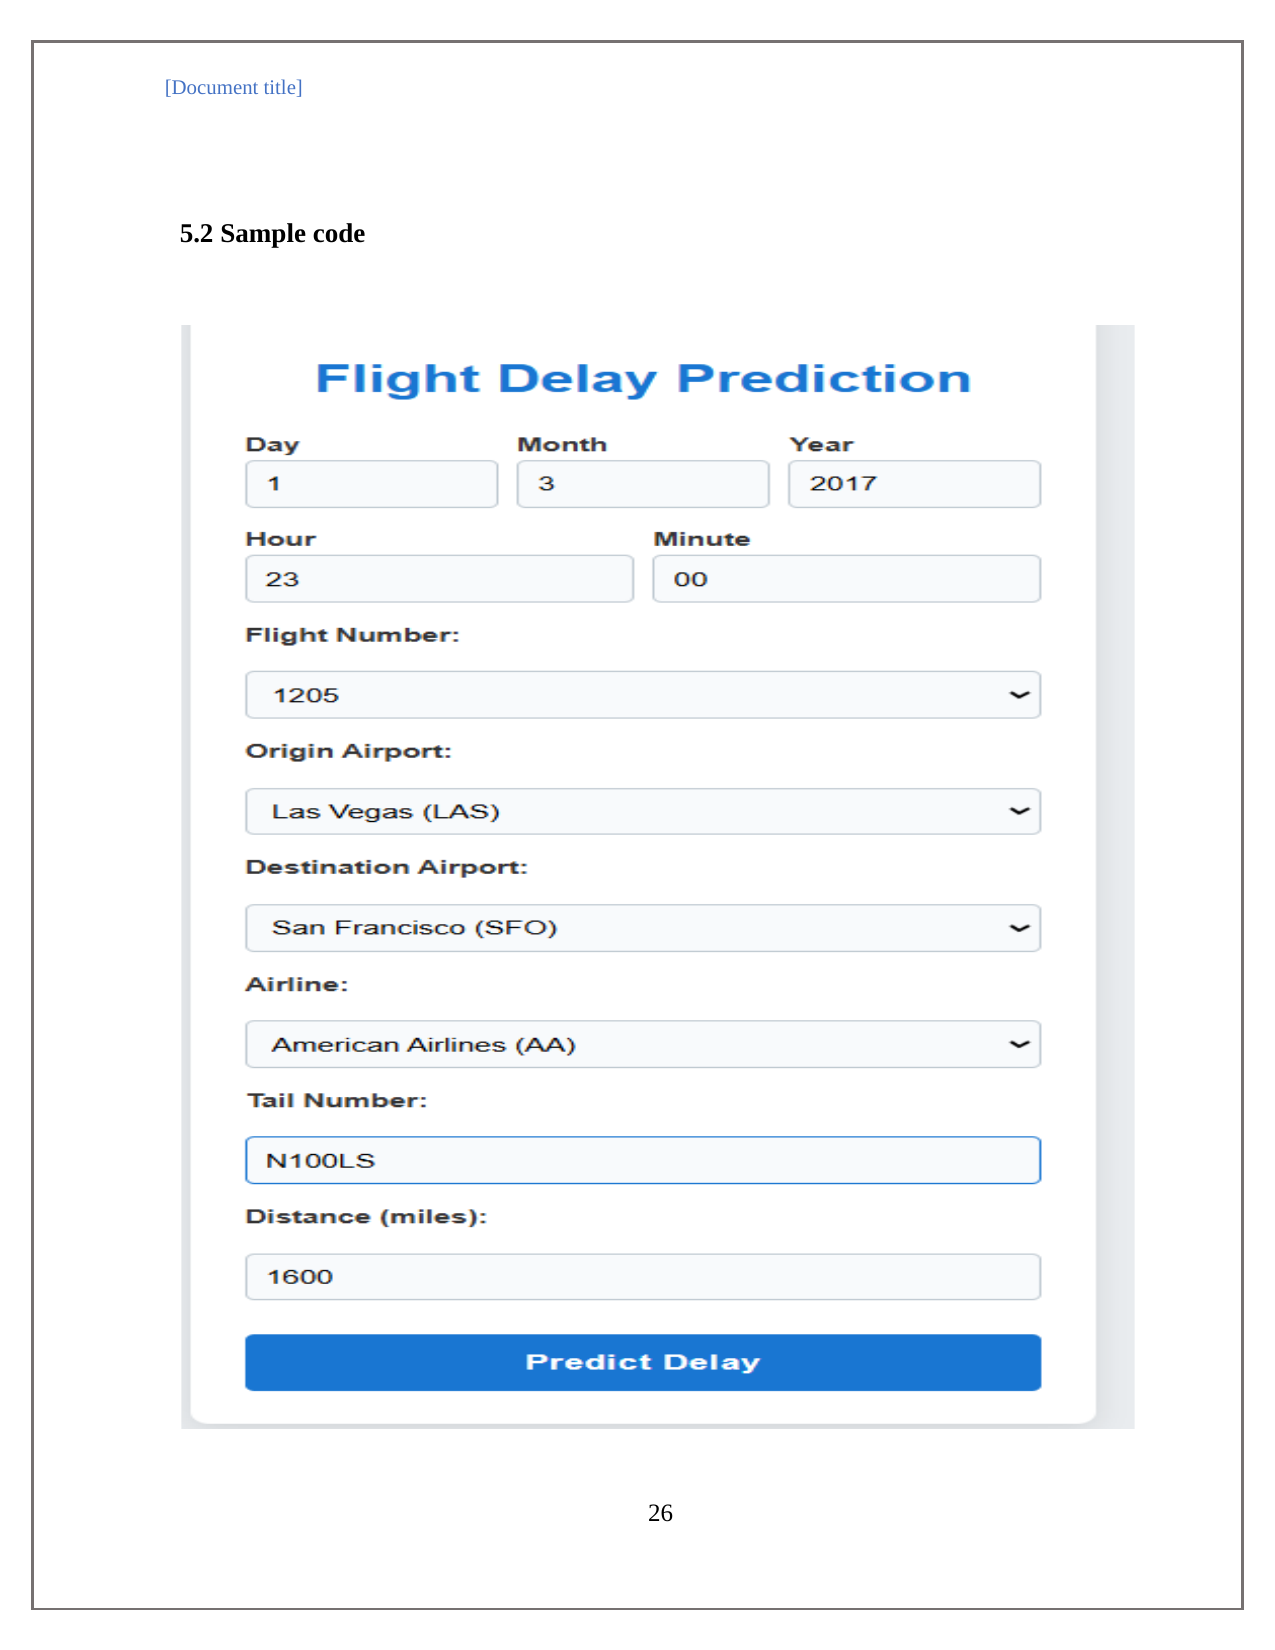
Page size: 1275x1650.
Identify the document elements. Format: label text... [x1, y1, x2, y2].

subtitle 5.2 Sample code [179, 217, 412, 248]
